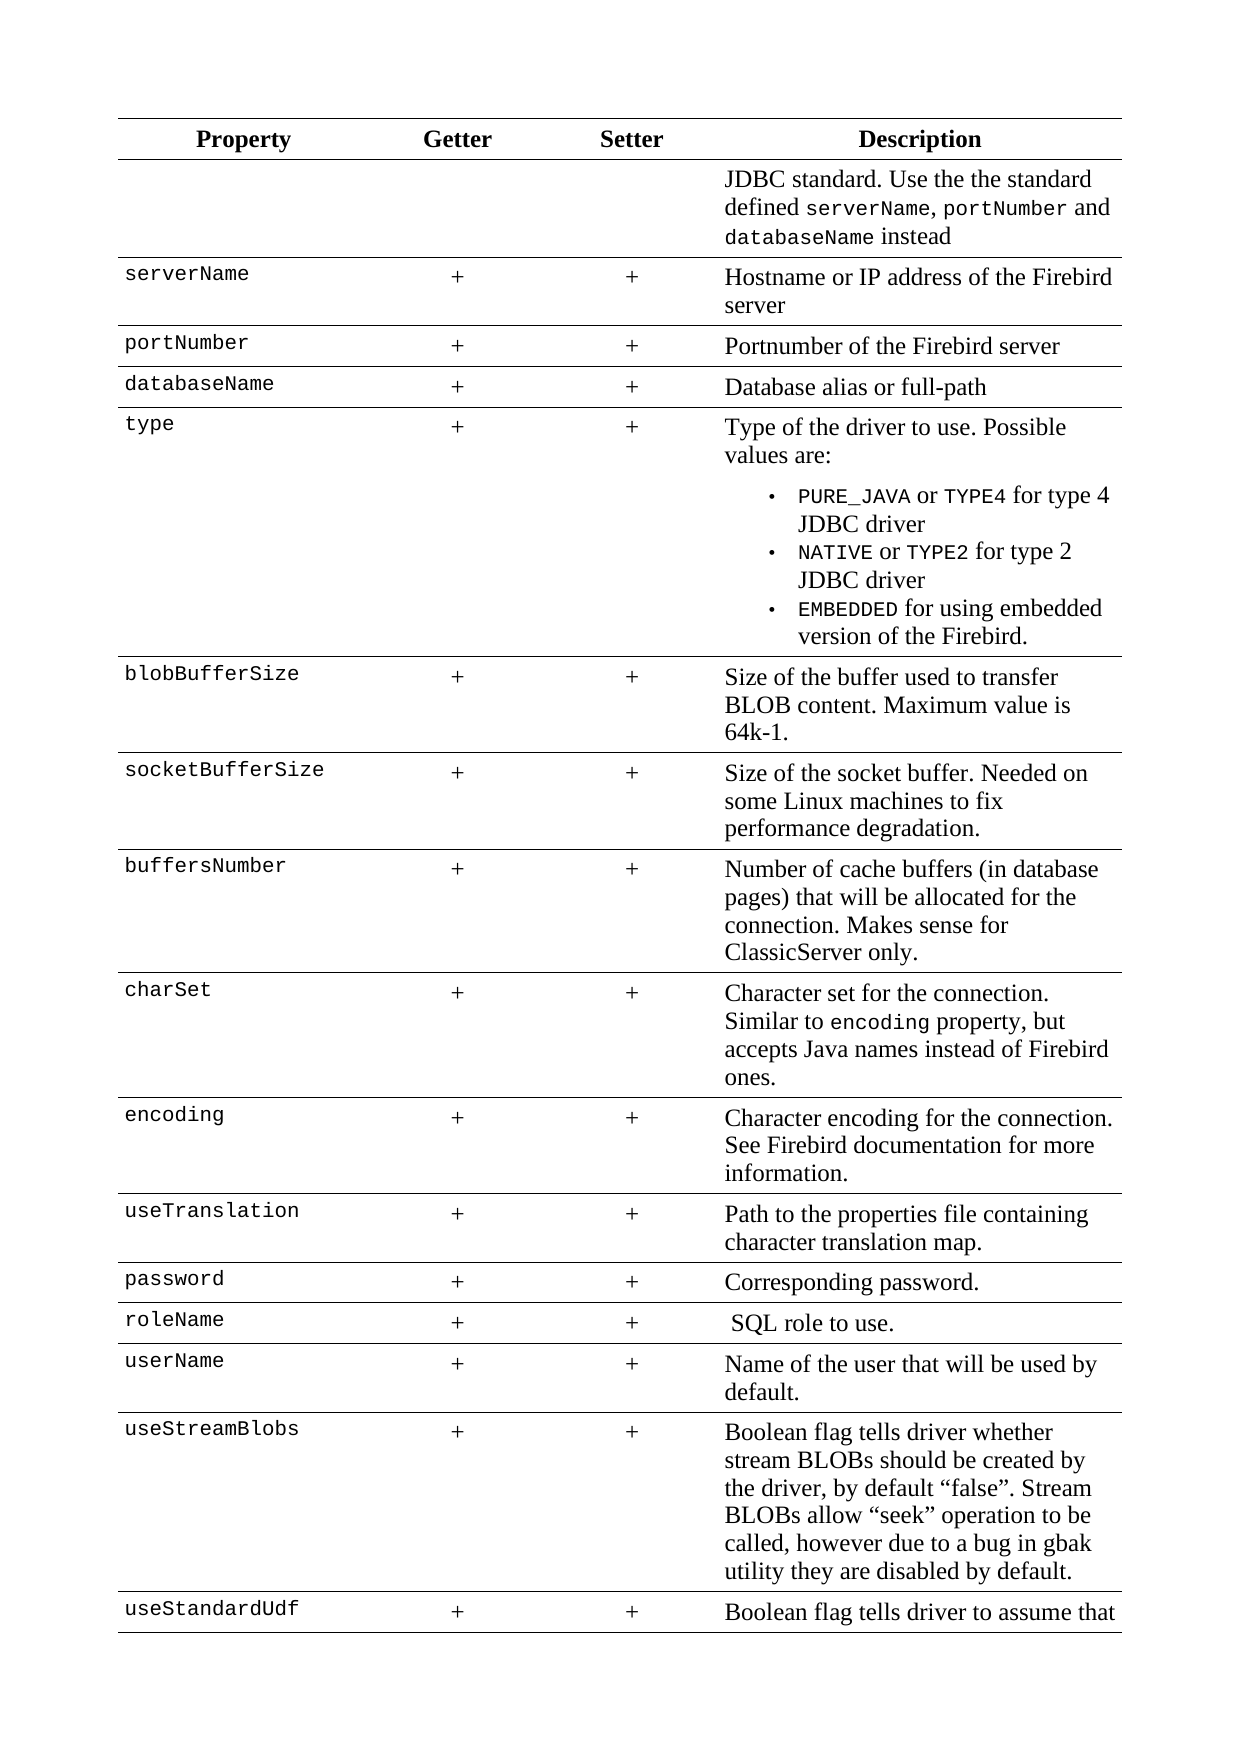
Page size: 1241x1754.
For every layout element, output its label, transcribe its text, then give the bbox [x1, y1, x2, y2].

table_cell JDBC standard. Use the the standard defined serverName, portNumber and databaseName instead [718, 160, 1122, 257]
table_cell + [369, 1194, 546, 1262]
table_cell + [369, 1344, 546, 1412]
table_cell Size of the buffer used to transfer BLOB content. Maximum value is 64k-1. [718, 657, 1122, 752]
table_cell Hostname or IP address of the Firebird server [718, 258, 1122, 325]
table_cell roleName [118, 1303, 369, 1343]
table_cell + [369, 850, 546, 972]
table_cell socketBufferSize [118, 753, 369, 849]
table_cell + [369, 367, 546, 407]
table_cell buffersNumber [118, 850, 369, 972]
table_cell blobBufferSize [118, 657, 369, 752]
table_cell + [546, 973, 718, 1097]
table_cell + [546, 326, 718, 366]
table_cell encoding [118, 1098, 369, 1193]
table_cell portNumber [118, 326, 369, 366]
table_cell type [118, 408, 369, 656]
table_cell + [546, 367, 718, 407]
table_header Property [118, 119, 369, 159]
table_cell + [369, 973, 546, 1097]
table_cell Name of the user that will be used by default. [718, 1344, 1122, 1412]
table_header Setter [546, 119, 718, 159]
table_cell serverName [118, 258, 369, 325]
table_cell + [369, 753, 546, 849]
table_cell + [369, 408, 546, 656]
table_cell + [546, 1303, 718, 1343]
table_cell [546, 160, 718, 257]
table_cell userName [118, 1344, 369, 1412]
table_cell useTranslation [118, 1194, 369, 1262]
table_cell Type of the driver to use. Possible values are: PURE_JAVA or TYPE4 for type 4 JDBC driver NATIVE or TYPE2 for type 2 JDBC driver EMBEDDED for using embedded version of the Firebird. [718, 408, 1122, 656]
table_cell + [546, 850, 718, 972]
table_cell + [369, 1413, 546, 1591]
table_cell + [546, 657, 718, 752]
table_cell + [546, 1194, 718, 1262]
table_cell + [546, 408, 718, 656]
table_cell + [546, 1098, 718, 1193]
table_cell Database alias or full-path [718, 367, 1122, 407]
table_cell Portnumber of the Firebird server [718, 326, 1122, 366]
table_cell + [546, 1413, 718, 1591]
table_cell + [369, 258, 546, 325]
table_cell SQL role to use. [718, 1303, 1122, 1343]
table_cell + [546, 258, 718, 325]
table_cell [369, 160, 546, 257]
table_cell Boolean flag tells driver whether stream BLOBs should be created by the driver, by default “false”. Stream BLOBs allow “seek” operation to be called, however due to a bug in gbak utility they are disabled by default. [718, 1413, 1122, 1591]
table_cell + [369, 1098, 546, 1193]
table_header Description [718, 119, 1122, 159]
table_cell + [369, 1592, 546, 1632]
table_cell Number of cache buffers (in database pages) that will be allocated for the connection. Makes sense for ClassicServer only. [718, 850, 1122, 972]
table_cell Character encoding for the connection. See Firebird documentation for more information. [718, 1098, 1122, 1193]
table_cell Character set for the connection. Similar to encoding property, but accepts Java names instead of Firebird ones. [718, 973, 1122, 1097]
table_cell + [369, 657, 546, 752]
table_cell useStandardUdf [118, 1592, 369, 1632]
table_cell Path to the properties file containing character translation map. [718, 1194, 1122, 1262]
table_cell charSet [118, 973, 369, 1097]
table_cell useStreamBlobs [118, 1413, 369, 1591]
table_cell + [369, 1303, 546, 1343]
table_cell Corresponding password. [718, 1263, 1122, 1302]
table_cell + [546, 1344, 718, 1412]
table_cell Size of the socket buffer. Needed on some Linux machines to fix performance degradation. [718, 753, 1122, 849]
table_cell + [546, 753, 718, 849]
table_cell [118, 160, 369, 257]
table_cell Boolean flag tells driver to assume that [718, 1592, 1122, 1632]
table_cell password [118, 1263, 369, 1302]
table_header Getter [369, 119, 546, 159]
table_cell + [369, 326, 546, 366]
table_cell + [369, 1263, 546, 1302]
table_cell + [546, 1263, 718, 1302]
table_cell + [546, 1592, 718, 1632]
table_cell databaseName [118, 367, 369, 407]
